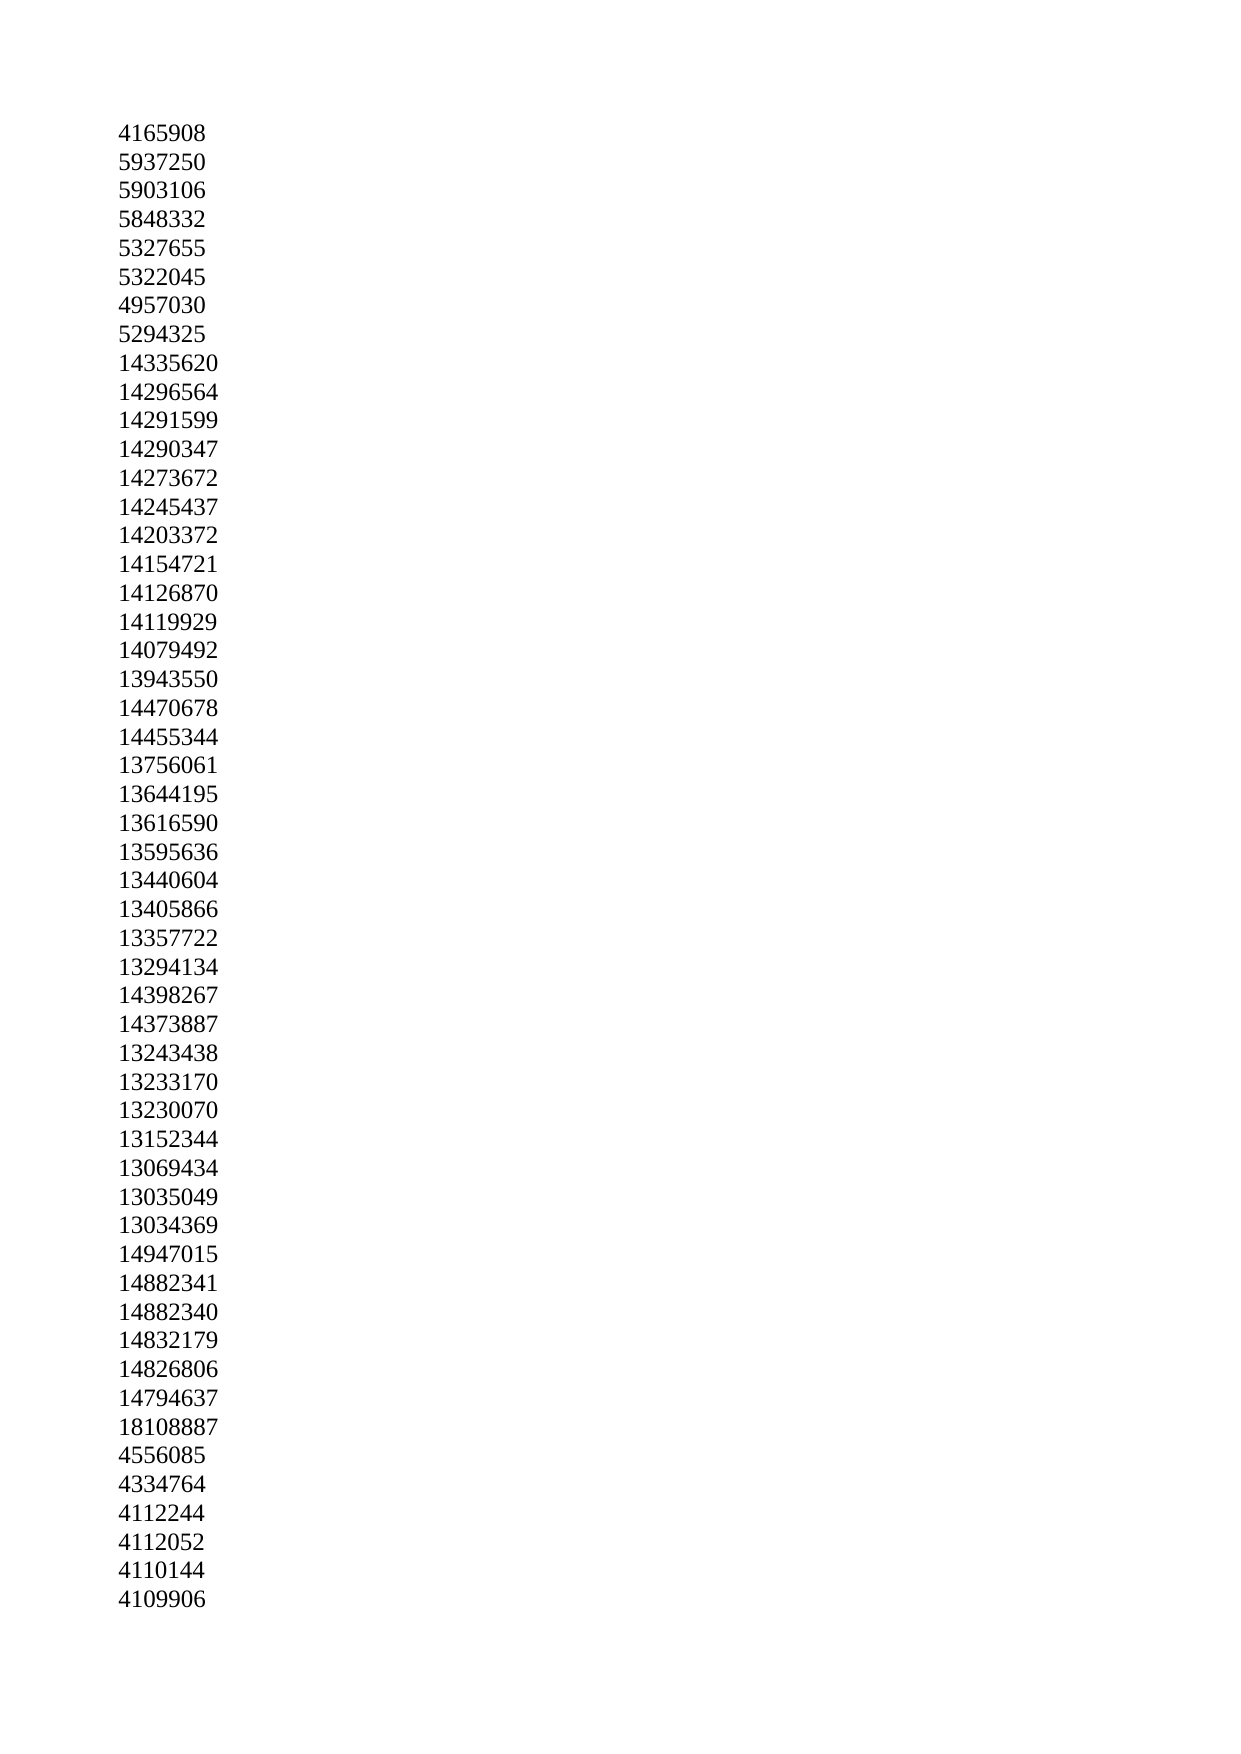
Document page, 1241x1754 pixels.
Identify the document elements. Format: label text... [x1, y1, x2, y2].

text 4165908 [118, 118, 1122, 147]
text 14832179 [118, 1326, 1122, 1354]
text 14203372 [118, 521, 1122, 549]
text 14291599 [118, 406, 1122, 434]
text 5327655 [118, 233, 1122, 262]
text 13152344 [118, 1124, 1122, 1153]
text 13243438 [118, 1038, 1122, 1067]
text 13616590 [118, 808, 1122, 837]
text 13357722 [118, 923, 1122, 952]
text 13233170 [118, 1067, 1122, 1096]
text 14154721 [118, 549, 1122, 578]
text 4334764 [118, 1469, 1122, 1498]
text 13035049 [118, 1182, 1122, 1211]
text 4957030 [118, 291, 1122, 319]
text 14470678 [118, 693, 1122, 722]
text 14290347 [118, 434, 1122, 463]
text 13230070 [118, 1096, 1122, 1124]
text 14826806 [118, 1354, 1122, 1383]
text 13294134 [118, 952, 1122, 981]
text 5937250 [118, 147, 1122, 176]
text 4556085 [118, 1441, 1122, 1469]
text 4109906 [118, 1584, 1122, 1613]
text 13595636 [118, 837, 1122, 866]
text 4112052 [118, 1527, 1122, 1556]
text 14119929 [118, 607, 1122, 636]
text 13440604 [118, 866, 1122, 894]
text 13034369 [118, 1211, 1122, 1239]
text 14947015 [118, 1239, 1122, 1268]
text 14296564 [118, 377, 1122, 406]
text 14882340 [118, 1297, 1122, 1326]
text 5322045 [118, 262, 1122, 291]
text 5294325 [118, 319, 1122, 348]
text 13405866 [118, 894, 1122, 923]
text 14398267 [118, 981, 1122, 1009]
text 18108887 [118, 1412, 1122, 1441]
text 13644195 [118, 779, 1122, 808]
text 14882341 [118, 1268, 1122, 1297]
text 14079492 [118, 636, 1122, 664]
text 13756061 [118, 751, 1122, 779]
text 5848332 [118, 204, 1122, 233]
text 14273672 [118, 463, 1122, 492]
text 5903106 [118, 176, 1122, 204]
text 14373887 [118, 1009, 1122, 1038]
text 14126870 [118, 578, 1122, 607]
text 14455344 [118, 722, 1122, 751]
text 4110144 [118, 1556, 1122, 1584]
text 14335620 [118, 348, 1122, 377]
text 14245437 [118, 492, 1122, 521]
text 13069434 [118, 1153, 1122, 1182]
text 4112244 [118, 1498, 1122, 1527]
text 13943550 [118, 664, 1122, 693]
text 14794637 [118, 1383, 1122, 1412]
